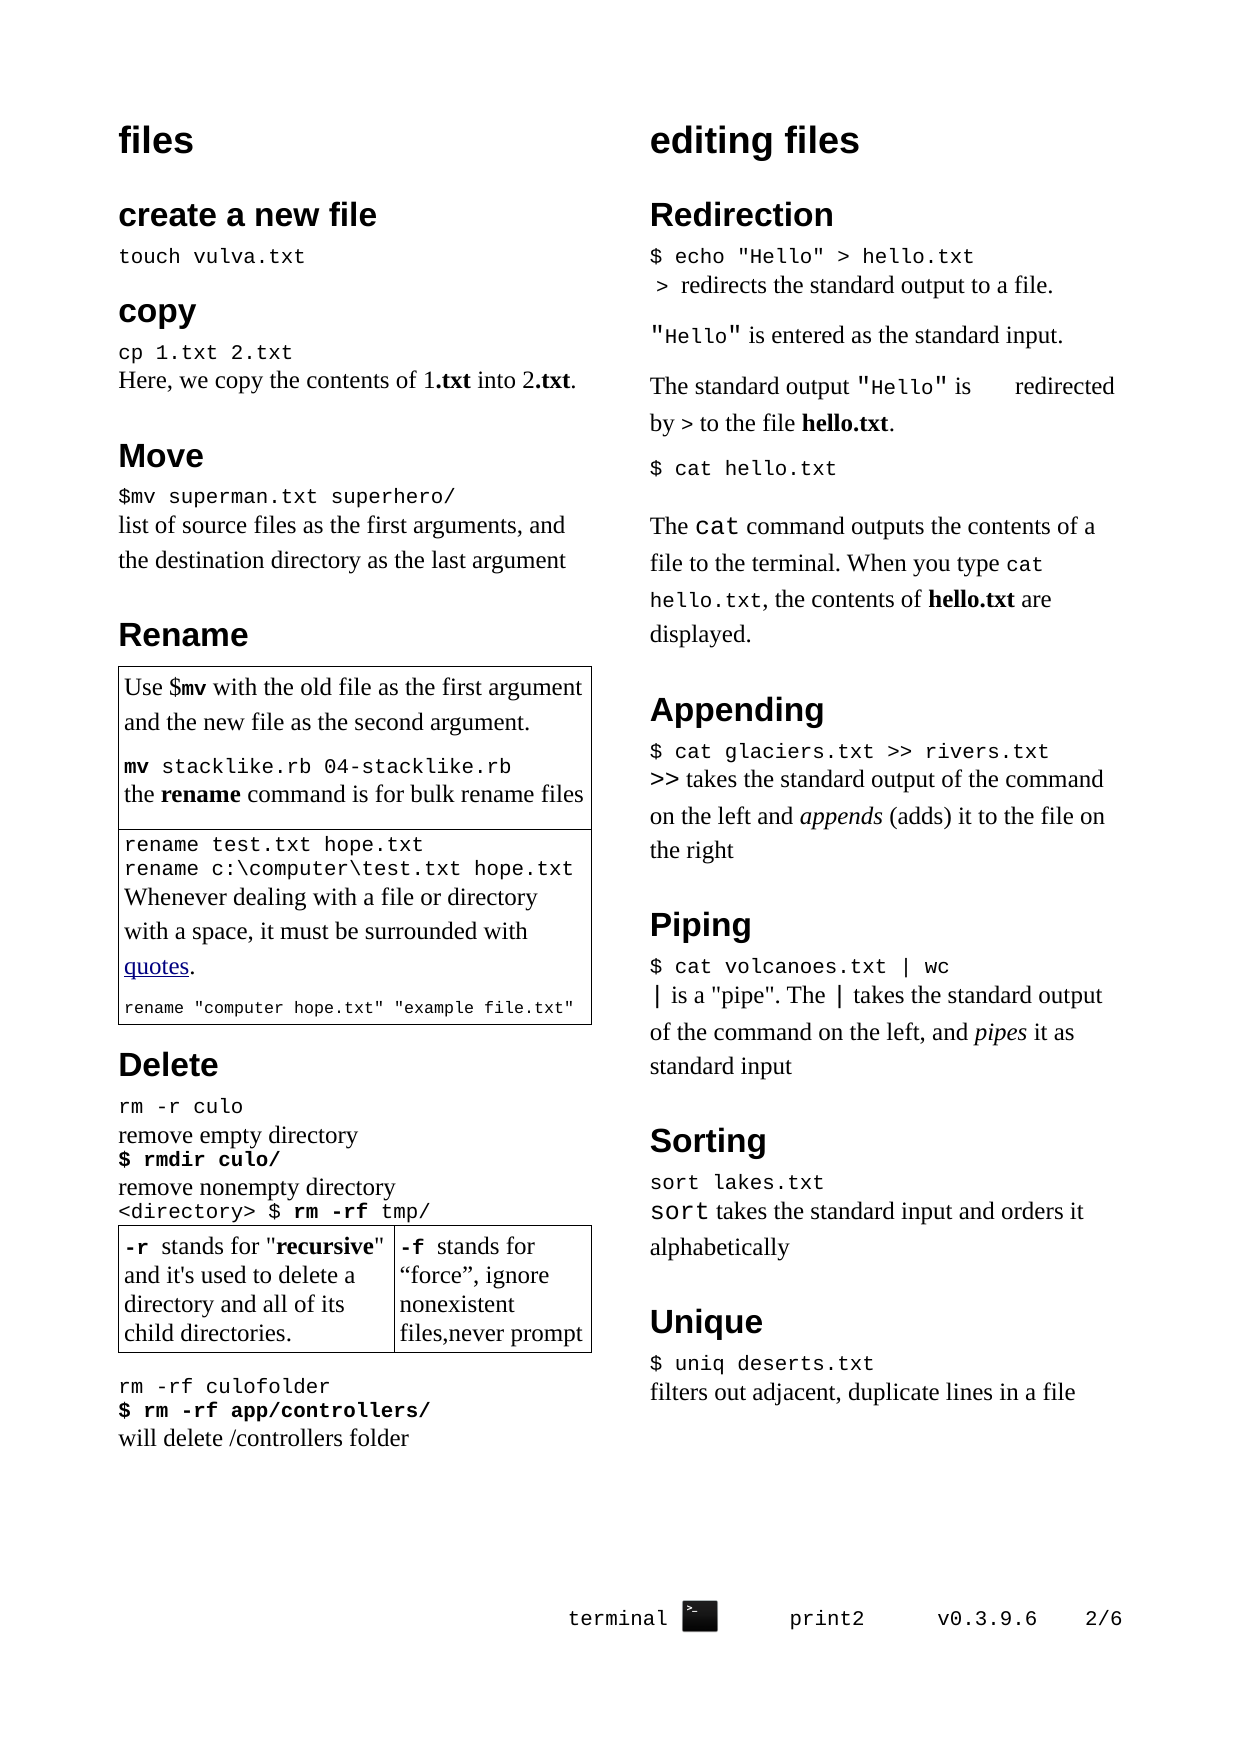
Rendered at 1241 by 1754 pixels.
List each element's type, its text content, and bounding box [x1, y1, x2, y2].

text $mv superman.txt superhero/ [118, 487, 591, 510]
picture [680, 1596, 720, 1636]
text <directory> $ rm -rf tmp/ [118, 1201, 591, 1225]
text rm -rf culofolder [118, 1376, 591, 1400]
subtitle Redirection [649, 195, 1122, 234]
subtitle files [118, 118, 591, 162]
text > redirects the standard output to a file. [649, 270, 1122, 299]
table_header Use $mv with the old file as the first argument and the new file as the second argument. mv stacklike.rb 04-stacklike.rb the rename command is for bulk rename files [119, 667, 591, 829]
text sort lakes.txt [649, 1172, 1122, 1196]
text will delete /controllers folder [118, 1423, 591, 1452]
subtitle Sorting [649, 1121, 1122, 1159]
text The standard output "Hello" is redirected by > to the file hello.txt. [649, 371, 1122, 438]
text $ cat hello.txt [649, 458, 1122, 482]
subtitle Appending [649, 689, 1122, 728]
text list of source files as the first arguments, and the destination directory as the last argument [118, 510, 591, 573]
subtitle Unique [649, 1302, 1122, 1341]
text $ uniq deserts.txt [649, 1353, 1122, 1377]
subtitle editing files [649, 118, 1122, 162]
text $ rmdir culo/ [118, 1149, 591, 1172]
subtitle copy [118, 291, 591, 329]
text cp 1.txt 2.txt [118, 342, 591, 366]
subtitle Piping [649, 905, 1122, 944]
text touch vulva.txt [118, 246, 591, 270]
text sort takes the standard input and orders it alphabetically [649, 1196, 1122, 1261]
text remove nonempty directory [118, 1172, 591, 1201]
text filters out adjacent, duplicate lines in a file [649, 1377, 1122, 1406]
text remove empty directory [118, 1120, 591, 1149]
text "Hello" is entered as the standard input. [649, 320, 1122, 351]
text The cat command outputs the contents of a file to the terminal. When you type cat hello.txt, the contents of hello.txt are displayed. [649, 511, 1122, 648]
table_cell rename test.txt hope.txt rename c:\computer\test.txt hope.txt Whenever dealing with a file or directory with a space, it must be surrounded with quotes. rename "computer hope.txt" "example file.txt" [119, 830, 591, 1024]
text $ rm -rf app/controllers/ [118, 1400, 591, 1423]
subtitle Move [118, 435, 591, 474]
text $ cat volcanoes.txt | wc [649, 956, 1122, 980]
text >> takes the standard output of the command on the left and appends (adds) it to the file on the right [649, 764, 1122, 864]
text Here, we copy the contents of 1.txt into 2.txt. [118, 366, 591, 394]
subtitle create a new file [118, 195, 591, 234]
table_header -f stands for “force”, ignore nonexistent files,never prompt [395, 1226, 591, 1352]
table_header -r stands for "recursive" and it's used to delete a directory and all of its child directories. [119, 1226, 394, 1352]
text rm -r culo [118, 1096, 591, 1120]
subtitle Delete [118, 1045, 591, 1084]
text $ cat glaciers.txt >> rivers.txt [649, 741, 1122, 764]
text | is a "pipe". The | takes the standard output of the command on the left, and pipes it as standard input [649, 980, 1122, 1080]
subtitle Rename [118, 614, 591, 653]
text $ echo "Hello" > hello.txt [649, 246, 1122, 270]
